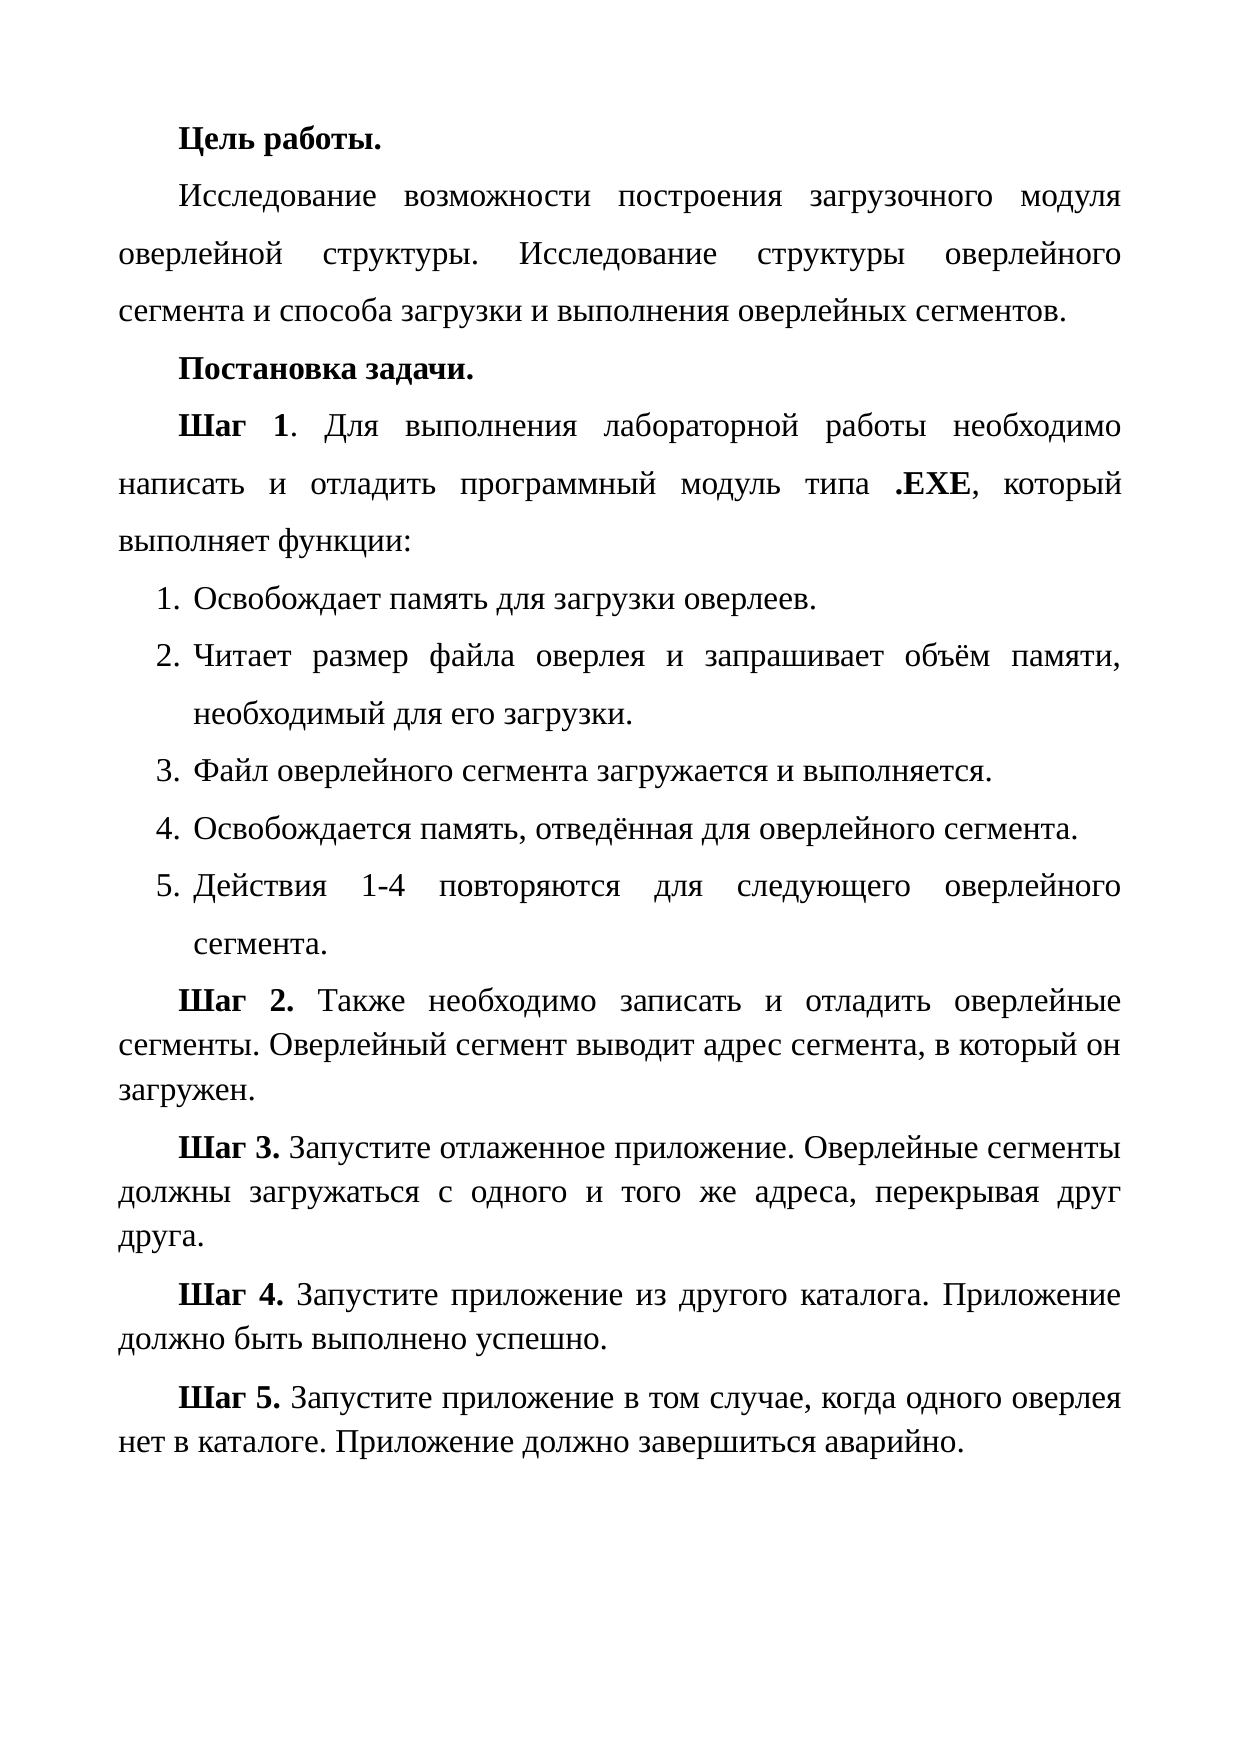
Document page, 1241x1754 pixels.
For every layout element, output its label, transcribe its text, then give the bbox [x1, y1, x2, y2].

text Шаг 5. Запустите приложение в том случае, когда одного оверлея нет в каталоге. Приложение должно завершиться аварийно. [118, 1377, 1122, 1459]
text Исследование возможности построения загрузочного модуля оверлейной структуры. Исследование структуры оверлейного сегмента и способа загрузки и выполнения оверлейных сегментов. [118, 176, 1122, 329]
list Освобождается память, отведённая для оверлейного сегмента. [156, 808, 1122, 846]
text Шаг 1. Для выполнения лабораторной работы необходимо написать и отладить программный модуль типа .EXE, который выполняет функции: [118, 406, 1122, 559]
list Освобождает память для загрузки оверлеев. [156, 578, 1122, 616]
list Файл оверлейного сегмента загружается и выполняется. [156, 751, 1122, 789]
text Цель работы. [118, 118, 1122, 156]
list Действия 1-4 повторяются для следующего оверлейного сегмента. [156, 866, 1122, 961]
text Шаг 4. Запустите приложение из другого каталога. Приложение должно быть выполнено успешно. [118, 1274, 1122, 1357]
text Шаг 2. Также необходимо записать и отладить оверлейные сегменты. Оверлейный сегмент выводит адрес сегмента, в который он загружен. [118, 981, 1122, 1107]
text Шаг 3. Запустите отлаженное приложение. Оверлейные сегменты должны загружаться с одного и того же адреса, перекрывая друг друга. [118, 1127, 1122, 1254]
list Читает размер файла оверлея и запрашивает объём памяти, необходимый для его загрузки. [156, 636, 1122, 731]
text Постановка задачи. [118, 348, 1122, 386]
